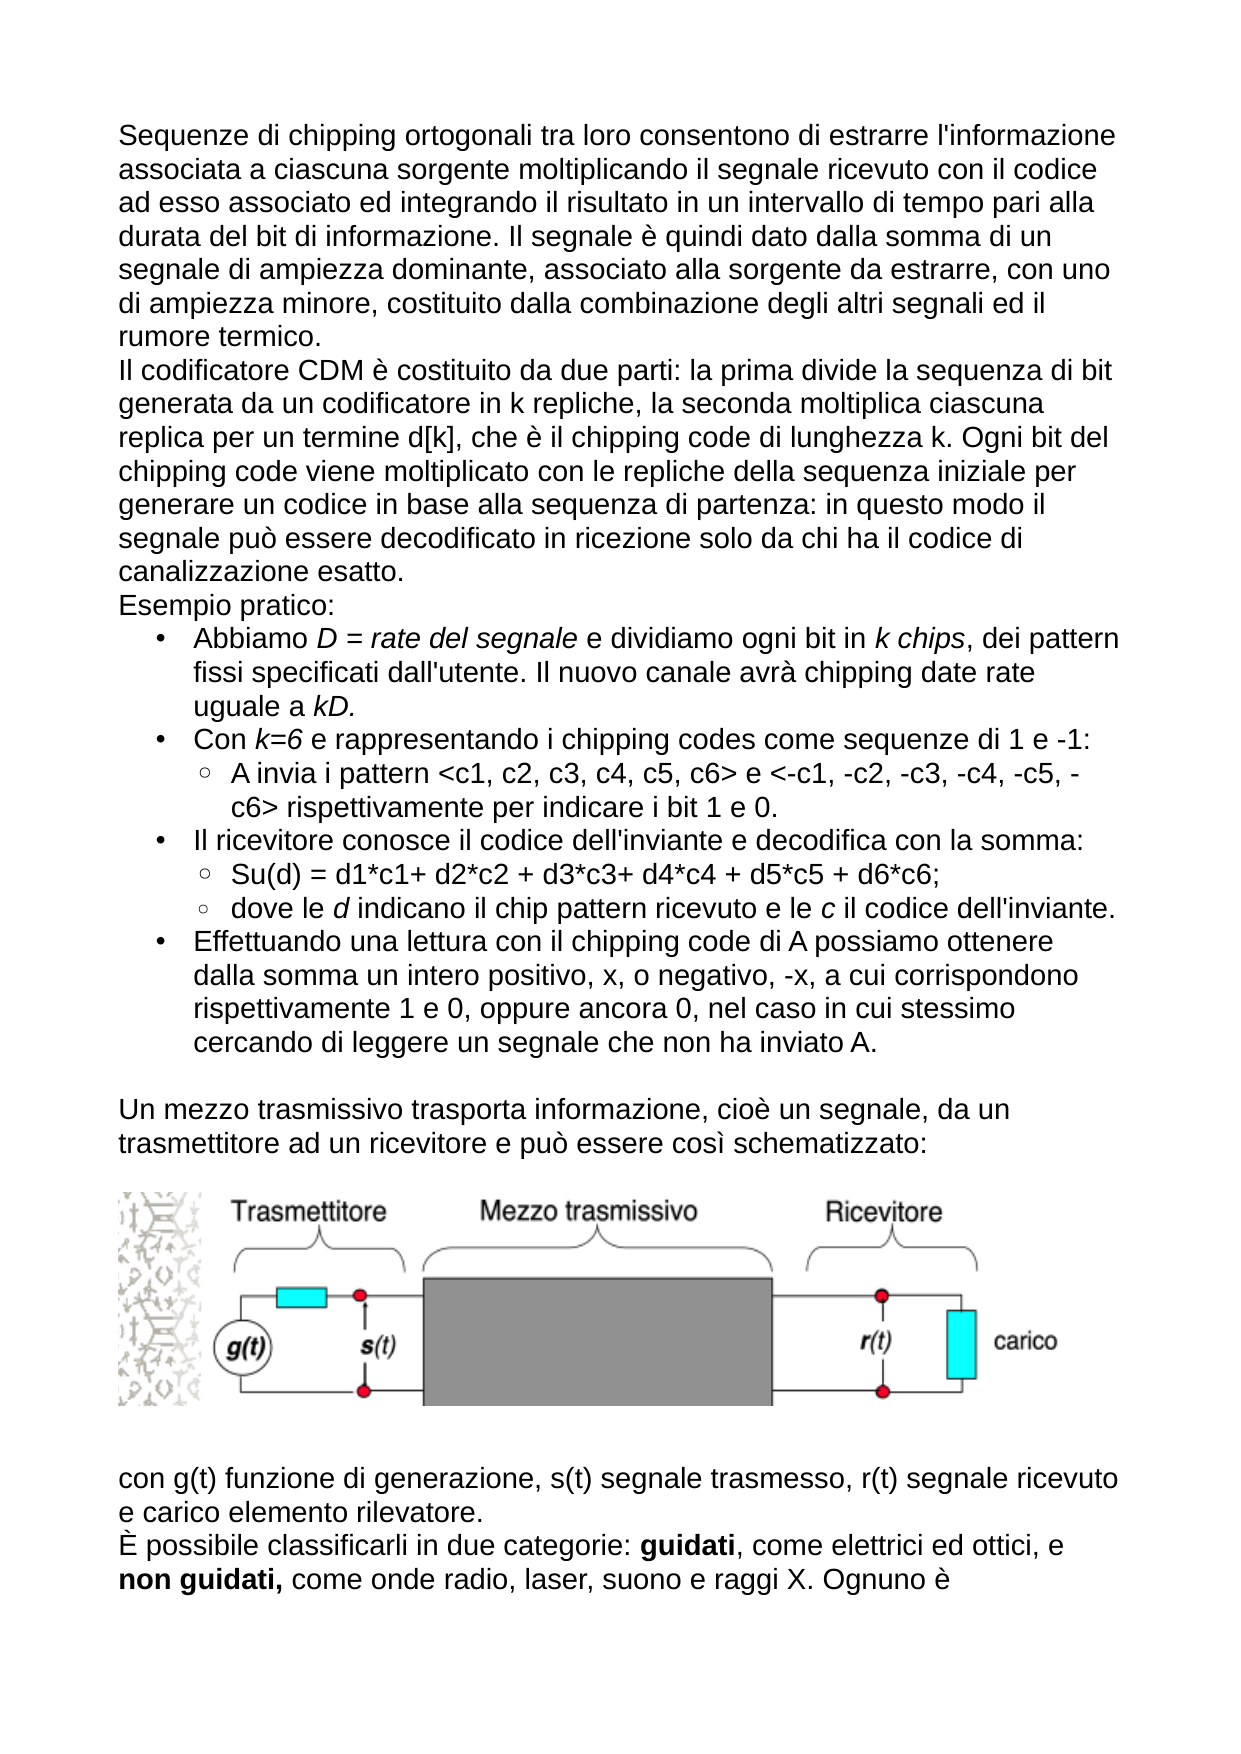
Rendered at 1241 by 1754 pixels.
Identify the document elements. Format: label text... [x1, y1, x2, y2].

list Su(d) = d1*c1+ d2*c2 + d3*c3+ d4*c4 + d5*c5 + d6*c6; [193, 857, 1122, 891]
list Abbiamo D = rate del segnale e dividiamo ogni bit in k chips, dei pattern fissi specificati dall'utente. Il nuovo canale avrà chipping date rate uguale a kD. [156, 621, 1122, 722]
text Esempio pratico: [118, 588, 1122, 621]
text con g(t) funzione di generazione, s(t) segnale trasmesso, r(t) segnale ricevuto e carico elemento rilevatore. [118, 1461, 1122, 1528]
picture [118, 1192, 189, 1406]
list dove le d indicano il chip pattern ricevuto e le c il codice dell'inviante. [193, 891, 1122, 924]
list Con k=6 e rappresentando i chipping codes come sequenze di 1 e -1: [156, 722, 1122, 756]
text Il codificatore CDM è costituito da due parti: la prima divide la sequenza di bit generata da un codificatore in k repliche, la seconda moltiplica ciascuna replica per un termine d[k], che è il chipping code di lunghezza k. Ogni bit del chipping code viene moltiplicato con le repliche della sequenza iniziale per generare un codice in base alla sequenza di partenza: in questo modo il segnale può essere decodificato in ricezione solo da chi ha il codice di canalizzazione esatto. [118, 353, 1122, 588]
list Effettuando una lettura con il chipping code di A possiamo ottenere dalla somma un intero positivo, x, o negativo, -x, a cui corrispondono rispettivamente 1 e 0, oppure ancora 0, nel caso in cui stessimo cercando di leggere un segnale che non ha inviato A. [156, 924, 1122, 1058]
text È possibile classificarli in due categorie: guidati, come elettrici ed ottici, e non guidati, come onde radio, laser, suono e raggi X. Ognuno è [118, 1528, 1122, 1595]
text Sequenze di chipping ortogonali tra loro consentono di estrarre l'informazione associata a ciascuna sorgente moltiplicando il segnale ricevuto con il codice ad esso associato ed integrando il risultato in un intervallo di tempo pari alla durata del bit di informazione. Il segnale è quindi dato dalla somma di un segnale di ampiezza dominante, associato alla sorgente da estrarre, con uno di ampiezza minore, costituito dalla combinazione degli altri segnali ed il rumore termico. [118, 118, 1122, 353]
list A invia i pattern <c1, c2, c3, c4, c5, c6> e <-c1, -c2, -c3, -c4, -c5, -c6> rispettivamente per indicare i bit 1 e 0. [193, 756, 1122, 823]
list Il ricevitore conosce il codice dell'inviante e decodifica con la somma: [156, 823, 1122, 857]
text Un mezzo trasmissivo trasporta informazione, cioè un segnale, da un trasmettitore ad un ricevitore e può essere così schematizzato: [118, 1092, 1122, 1159]
